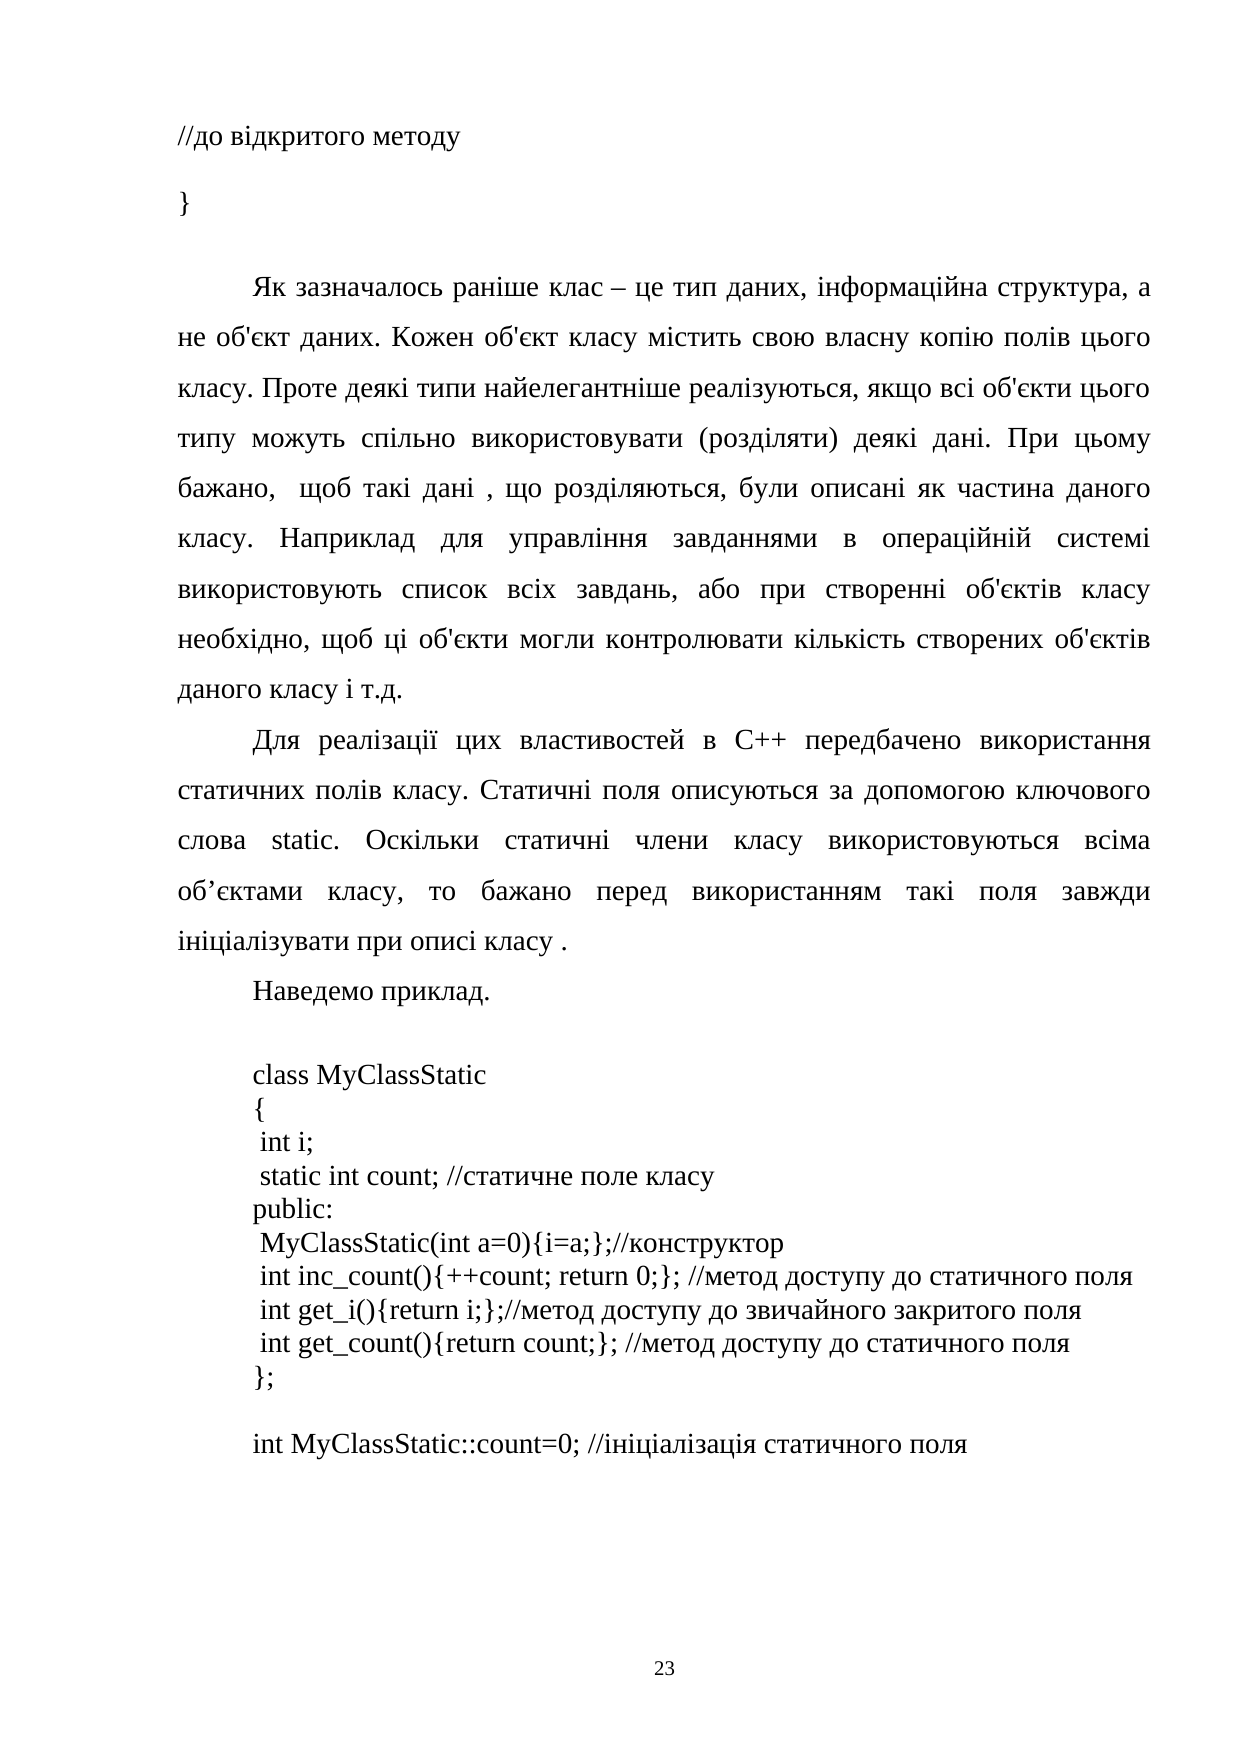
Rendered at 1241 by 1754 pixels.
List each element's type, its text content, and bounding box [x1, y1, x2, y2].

text int get_count(){return count;}; //метод доступу до статичного поля [177, 1326, 1152, 1359]
text int get_i(){return i;};//метод доступу до звичайного закритого поля [177, 1292, 1152, 1326]
text } [177, 185, 1152, 219]
text int i; [177, 1124, 1152, 1158]
text Як зазначалось раніше клас – це тип даних, інформаційна структура, а не об'єкт даних. Кожен об'єкт класу містить свою власну копію полів цього класу. Проте деякі типи найелегантніше реалізуються, якщо всі об'єкти цього типу можуть спільно використовувати (розділяти) деякі дані. При цьому бажано, щоб такі дані , що розділяються, були описані як частина даного класу. Наприклад для управління завданнями в операційній системі використовують список всіх завдань, або при створенні об'єктів класу необхідно, щоб ці об'єкти могли контролювати кількість створених об'єктів даного класу і т.д. [177, 269, 1152, 705]
text //до відкритого методу [177, 118, 1152, 152]
text public: [177, 1191, 1152, 1225]
text { [177, 1091, 1152, 1124]
text Для реалізації цих властивостей в С++ передбачено використання статичних полів класу. Статичні поля описуються за допомогою ключового слова static. Оскільки статичні члени класу використовуються всіма об’єктами класу, то бажано перед використанням такі поля завжди ініціалізувати при описі класу . [177, 722, 1152, 957]
text Наведемо приклад. [177, 973, 1152, 1007]
text int MyClassStatic::count=0; //ініціалізація статичного поля [177, 1426, 1152, 1460]
text static int count; //статичне поле класу [177, 1158, 1152, 1191]
text class MyClassStatic [177, 1057, 1152, 1091]
text }; [177, 1359, 1152, 1393]
text MyClassStatic(int a=0){i=a;};//конструктор [177, 1225, 1152, 1258]
text int inc_count(){++count; return 0;}; //метод доступу до статичного поля [177, 1258, 1152, 1292]
